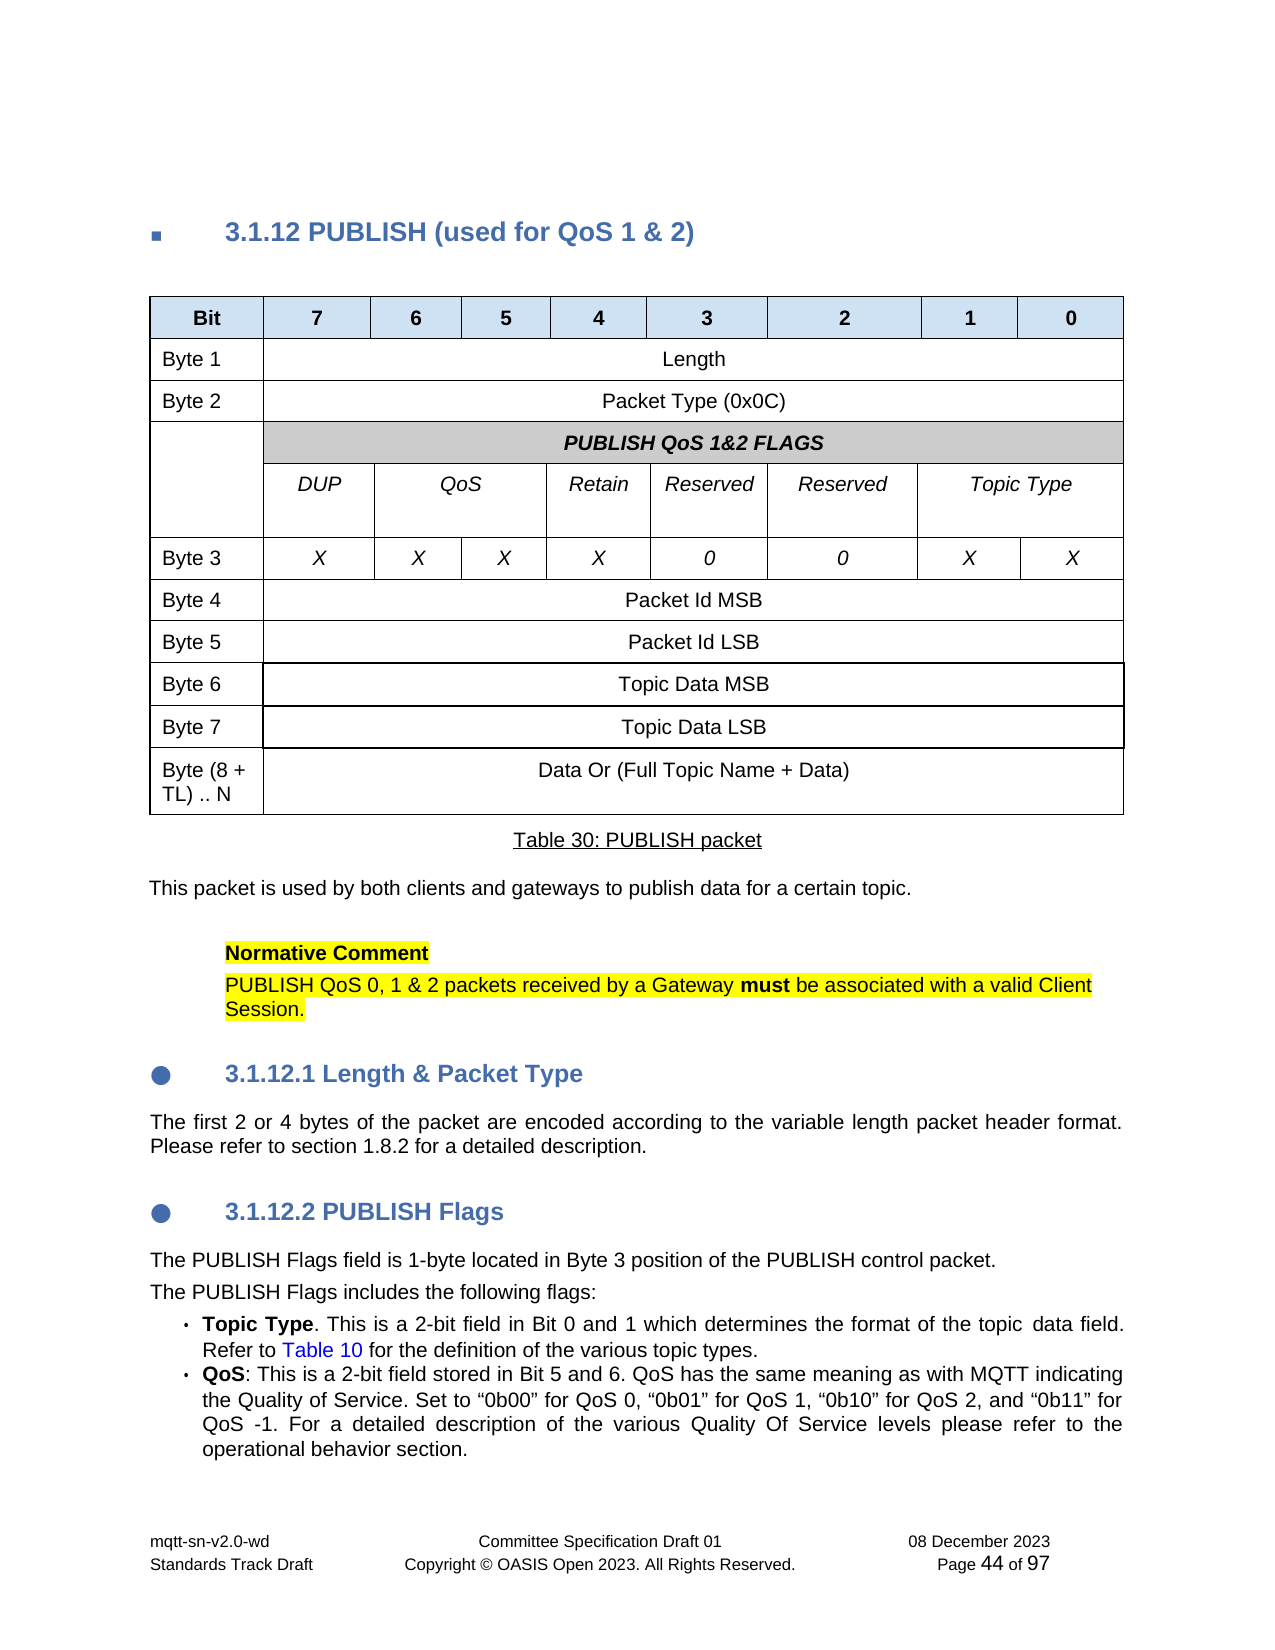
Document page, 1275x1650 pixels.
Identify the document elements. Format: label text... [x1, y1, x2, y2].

table_cell Packet Id MSB [264, 580, 1123, 620]
table_header 1 [922, 297, 1017, 338]
table_header 4 [551, 297, 646, 338]
table_header 0 [1018, 297, 1123, 338]
table_header 2 [768, 297, 921, 338]
subtitle 3.1.12.1 Length & Packet Type [150, 1046, 1124, 1097]
subtitle 3.1.12.2 PUBLISH Flags [150, 1184, 1124, 1235]
table_cell 0 [651, 538, 767, 578]
table_cell Byte 7 [151, 706, 262, 747]
text PUBLISH QoS 0, 1 & 2 packets received by a Gateway must be associated with a valid Client Session. [225, 973, 1125, 1021]
table_header 5 [462, 297, 550, 338]
table_header 3 [647, 297, 767, 338]
table_cell Topic Data MSB [264, 664, 1123, 704]
text The first 2 or 4 bytes of the packet are encoded according to the variable length packet header format. Please refer to section 1.8.2 for a detailed description. [150, 1109, 1124, 1158]
table_cell Byte 6 [151, 663, 262, 704]
text Table 30: PUBLISH packet [150, 827, 1125, 851]
table_cell Byte 1 [151, 339, 263, 379]
table_cell QoS [375, 464, 546, 537]
table_cell Byte 4 [151, 580, 263, 620]
list Topic Type. This is a 2-bit field in Bit 0 and 1 which determines the format of the topic data field. Refer to Table 10 for the definition of the various topic types. [181, 1312, 1124, 1361]
table_cell Byte 5 [151, 621, 263, 662]
table_cell Length [264, 339, 1123, 379]
table_cell X [375, 538, 461, 578]
list QoS: This is a 2-bit field stored in Bit 5 and 6. QoS has the same meaning as with MQTT indicating the Quality of Service. Set to “0b00” for QoS 0, “0b01” for QoS 1, “0b10” for QoS 2, and “0b11” for QoS -1. For a detailed description of the various Quality Of Service levels please refer to the operational behavior section. [181, 1362, 1124, 1461]
table_header 6 [371, 297, 461, 338]
table_cell [151, 422, 263, 537]
table_cell Reserved [768, 464, 917, 537]
table_cell Data Or (Full Topic Name + Data) [264, 749, 1123, 814]
table_cell X [547, 538, 650, 578]
text The PUBLISH Flags field is 1-byte located in Byte 3 position of the PUBLISH control packet. [150, 1247, 1124, 1271]
table_cell 0 [768, 538, 917, 578]
text Normative Comment [225, 941, 1125, 964]
table_cell PUBLISH QoS 1&2 FLAGS [264, 422, 1123, 463]
table_cell Byte (8 + TL) .. N [151, 748, 263, 814]
subtitle 3.1.12 PUBLISH (used for QoS 1 & 2) [150, 214, 1125, 253]
table_cell Topic Type [918, 464, 1123, 537]
table_cell Retain [547, 464, 650, 537]
table_cell Byte 3 [151, 538, 263, 578]
table_cell X [462, 538, 546, 578]
table_header 7 [264, 297, 370, 338]
table_cell X [264, 538, 374, 578]
table_header Bit [151, 297, 263, 338]
table_cell X [1021, 538, 1123, 578]
text This packet is used by both clients and gateways to publish data for a certain topic. [148, 876, 1124, 900]
table_cell Packet Type (0x0C) [264, 381, 1123, 421]
table_cell DUP [264, 464, 374, 537]
table_cell Topic Data LSB [264, 707, 1123, 747]
text The PUBLISH Flags includes the following flags: [150, 1280, 1124, 1304]
table_cell Reserved [651, 464, 767, 537]
table_cell X [918, 538, 1020, 578]
table_cell Packet Id LSB [264, 621, 1123, 662]
table_cell Byte 2 [151, 381, 263, 421]
